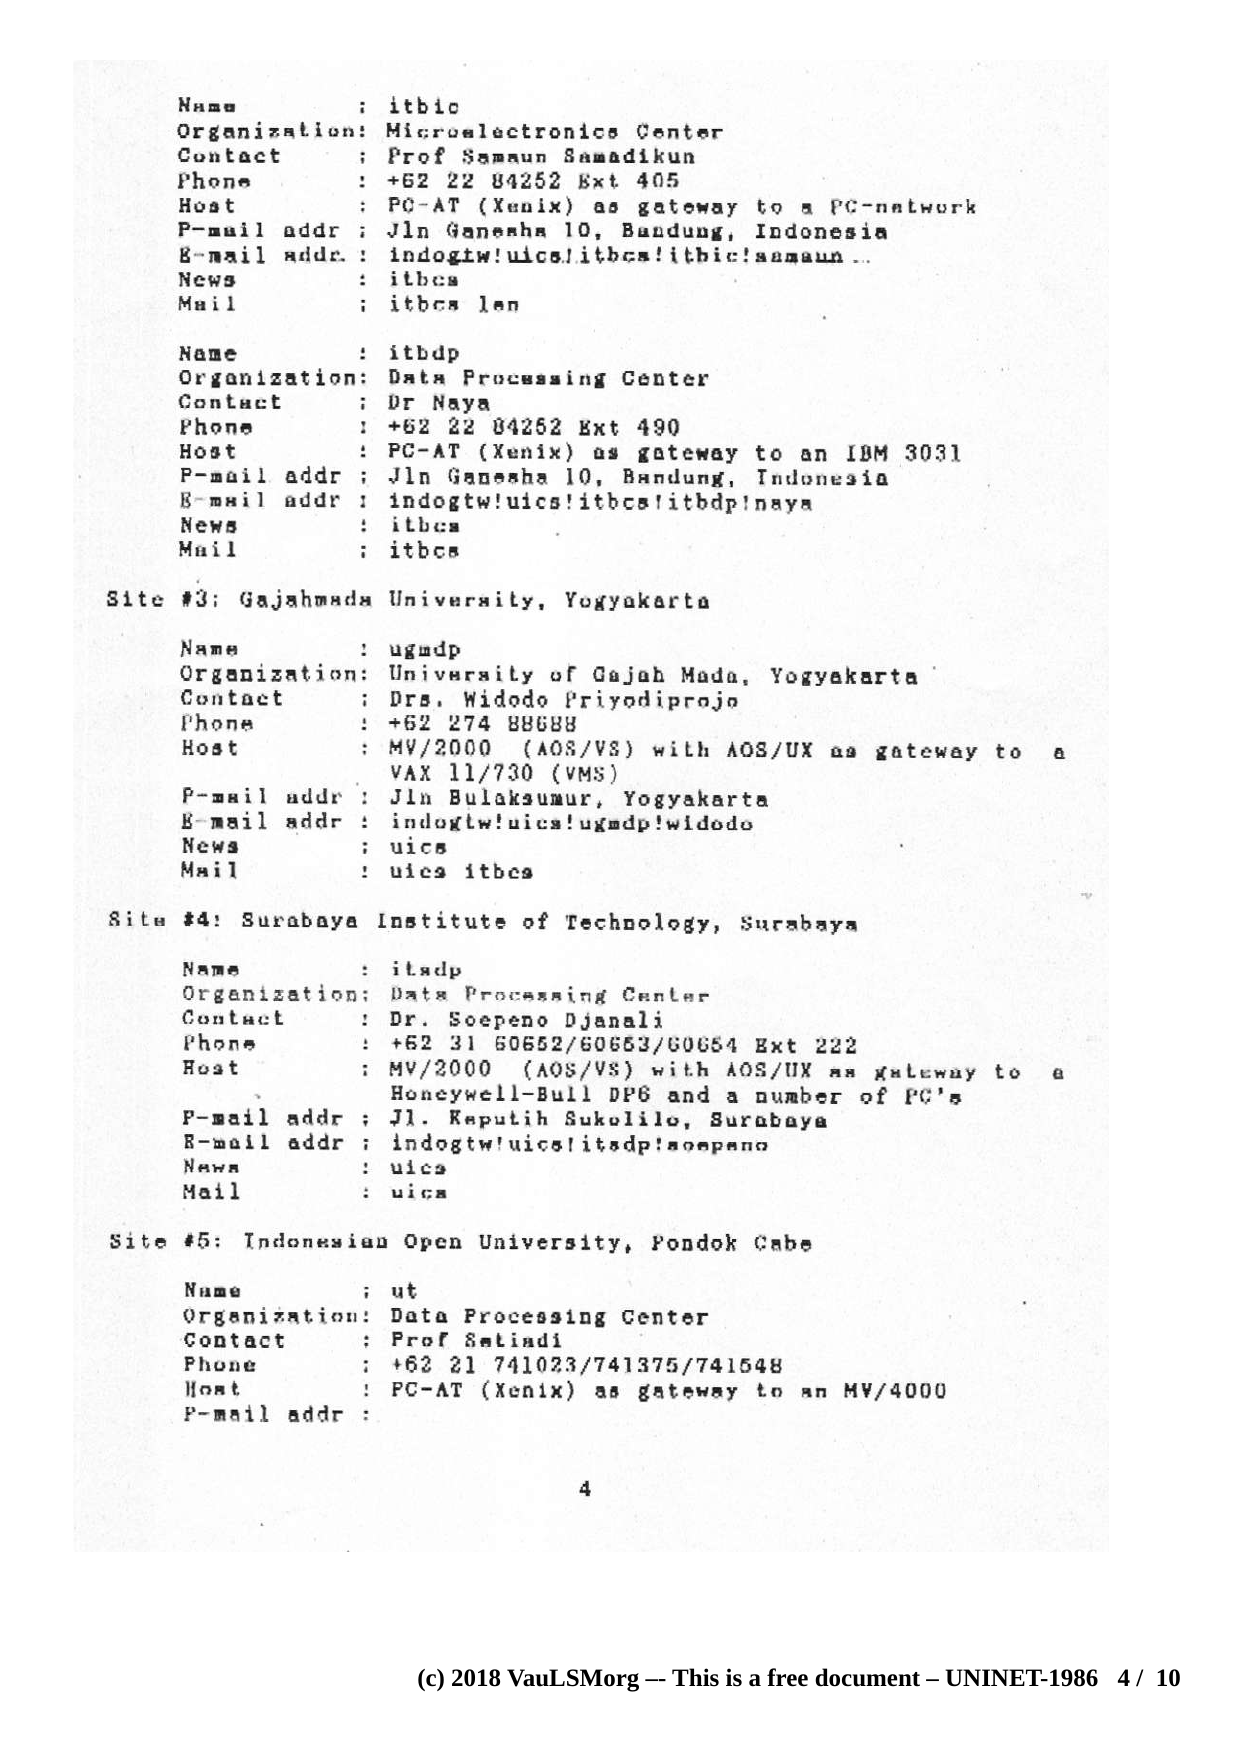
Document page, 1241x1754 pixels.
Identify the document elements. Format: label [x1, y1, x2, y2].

picture [73, 60, 1109, 1552]
